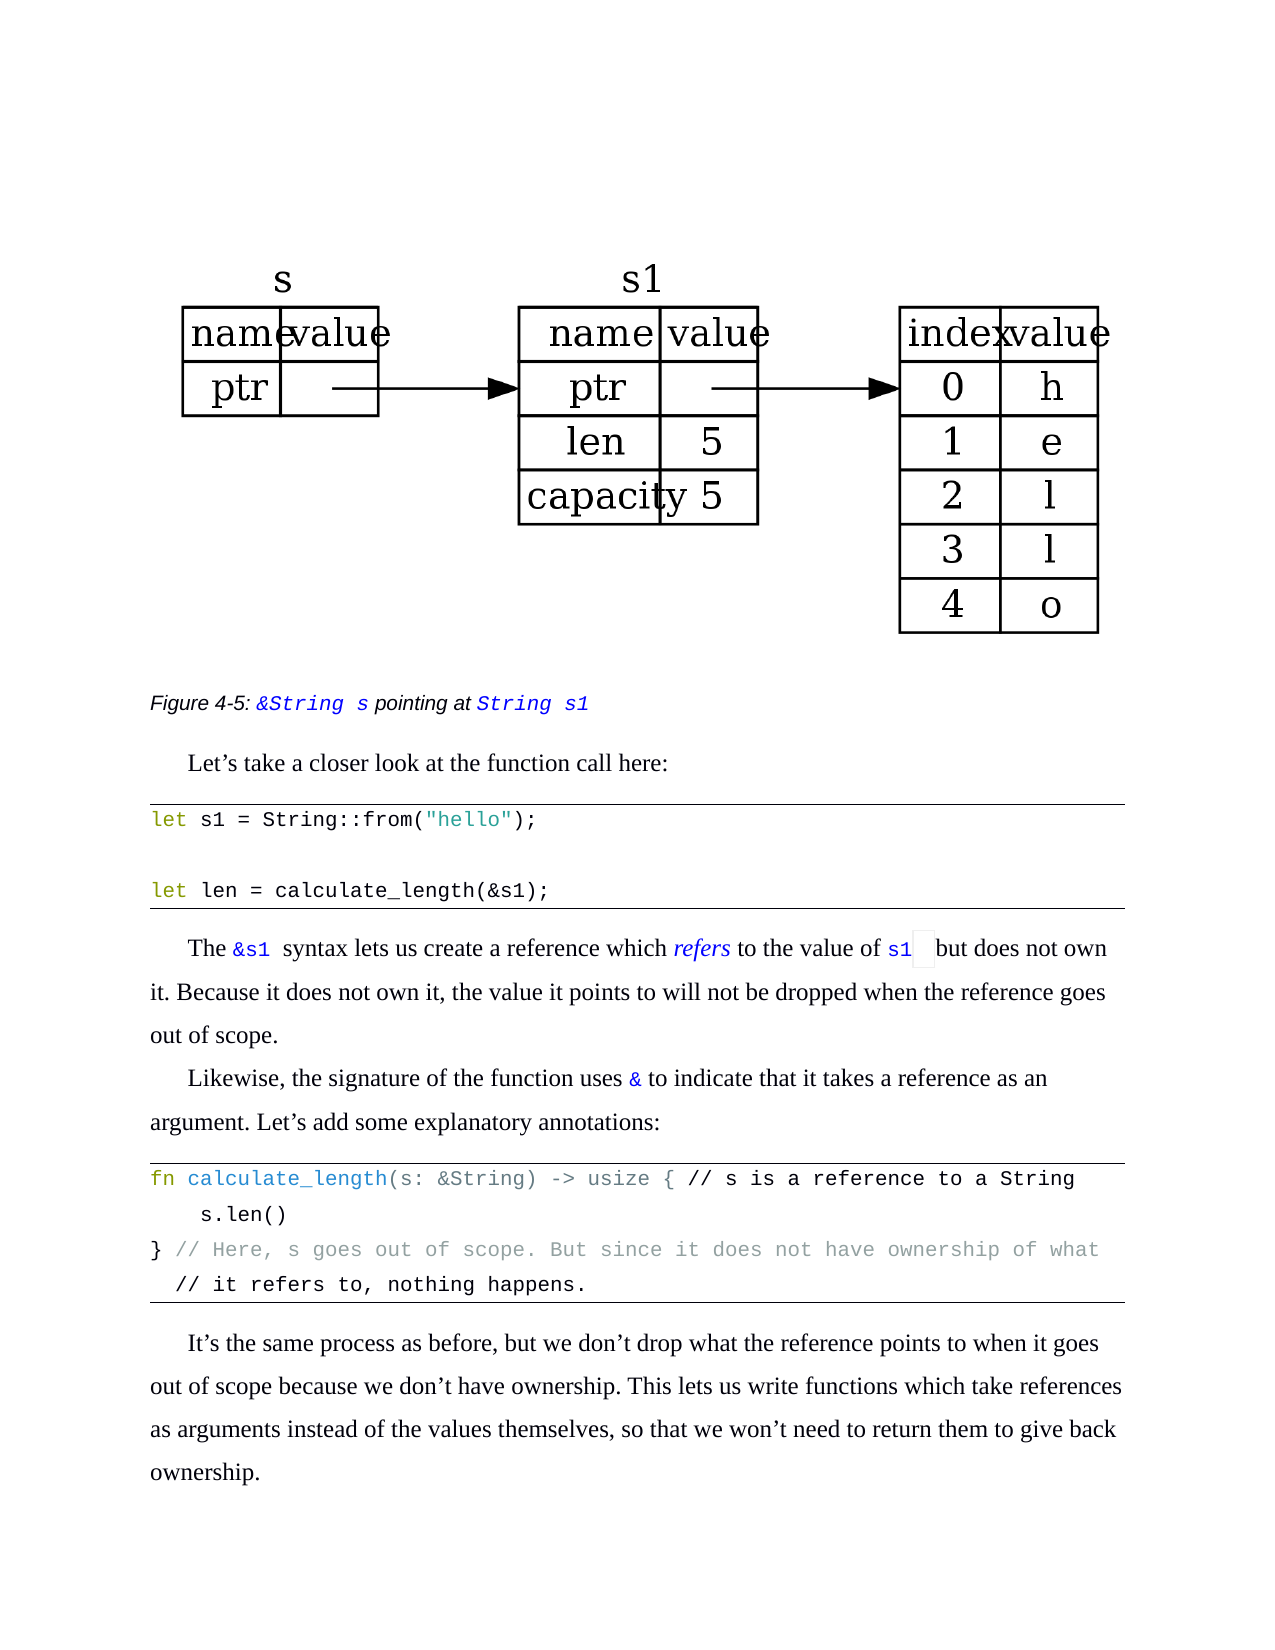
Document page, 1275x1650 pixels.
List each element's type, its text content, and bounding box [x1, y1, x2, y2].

text } // Here, s goes out of scope. But since it does not have ownership of what [150, 1239, 1125, 1263]
text let s1 = String::from("hello"); [150, 805, 1125, 833]
text // it refers to, nothing happens. [150, 1274, 1125, 1302]
text Likewise, the signature of the function uses & to indicate that it takes a reference as an argument. Let’s add some explanatory annotations: [150, 1063, 1125, 1136]
text It’s the same process as before, but we don’t drop what the reference points to when it goes out of scope because we don’t have ownership. This lets us write functions which take references as arguments instead of the values themselves, so that we won’t need to return them to give back ownership. [150, 1328, 1125, 1486]
text s.len() [150, 1204, 1125, 1227]
text fn calculate_length(s: &String) -> usize { // s is a reference to a String [150, 1164, 1125, 1192]
picture [150, 231, 1125, 654]
text let len = calculate_length(&s1); [150, 880, 1125, 908]
text Let’s take a closer look at the function call here: [150, 748, 1125, 777]
text Figure 4-5: &String s pointing at String s1 [150, 691, 1125, 717]
text The &s1 syntax lets us create a reference which refers to the value of s1 but does not own it. Because it does not own it, the value it points to will not be dropped when the reference goes out of scope. [150, 933, 1125, 1049]
